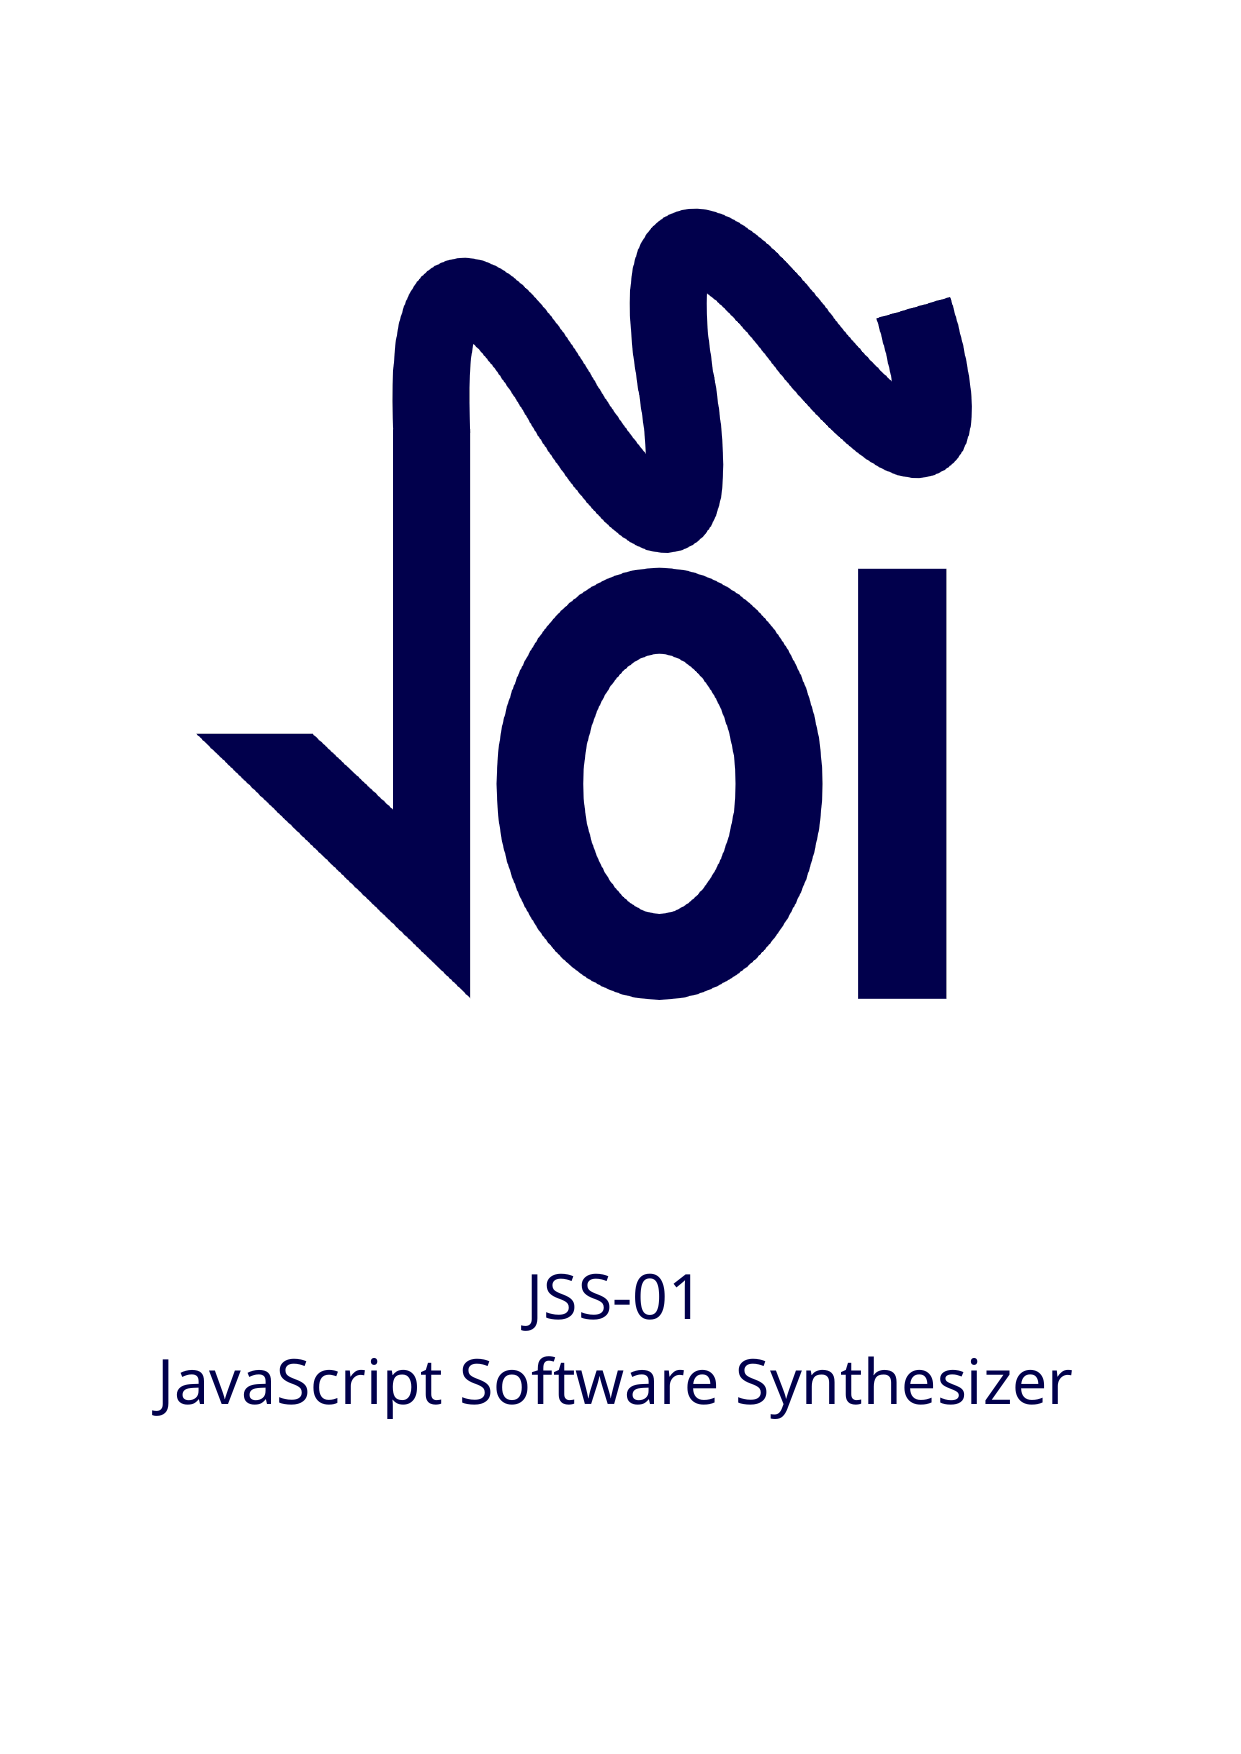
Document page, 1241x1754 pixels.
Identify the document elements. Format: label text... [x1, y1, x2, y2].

text JavaScript Software Synthesizer [43, 1338, 1188, 1423]
text JSS-01 [43, 1253, 1188, 1338]
picture [0, 0, 1241, 1229]
